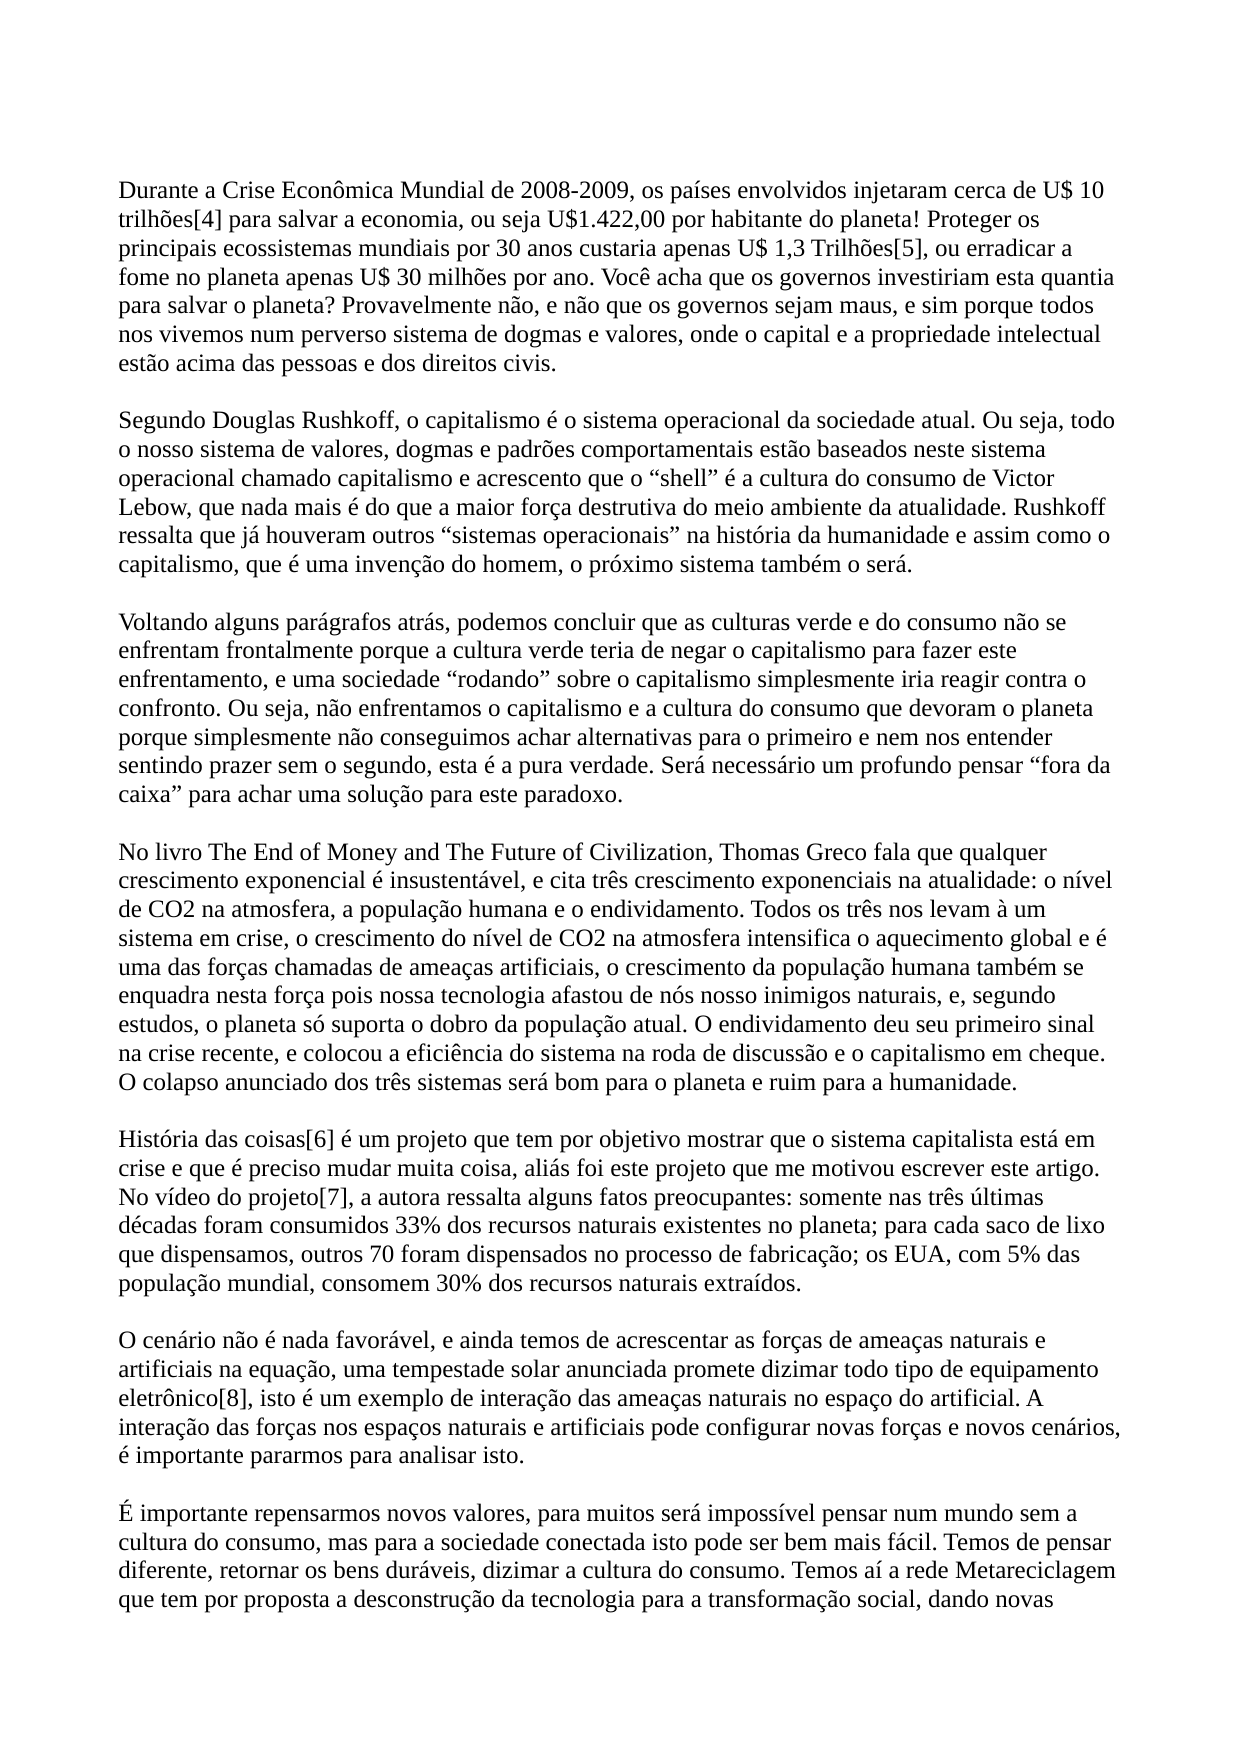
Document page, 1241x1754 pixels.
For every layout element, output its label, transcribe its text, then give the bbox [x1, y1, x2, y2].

text Segundo Douglas Rushkoff, o capitalismo é o sistema operacional da sociedade atual. Ou seja, todo o nosso sistema de valores, dogmas e padrões comportamentais estão baseados neste sistema operacional chamado capitalismo e acrescento que o “shell” é a cultura do consumo de Victor Lebow, que nada mais é do que a maior força destrutiva do meio ambiente da atualidade. Rushkoff ressalta que já houveram outros “sistemas operacionais” na história da humanidade e assim como o capitalismo, que é uma invenção do homem, o próximo sistema também o será. [118, 406, 1122, 578]
text Voltando alguns parágrafos atrás, podemos concluir que as culturas verde e do consumo não se enfrentam frontalmente porque a cultura verde teria de negar o capitalismo para fazer este enfrentamento, e uma sociedade “rodando” sobre o capitalismo simplesmente iria reagir contra o confronto. Ou seja, não enfrentamos o capitalismo e a cultura do consumo que devoram o planeta porque simplesmente não conseguimos achar alternativas para o primeiro e nem nos entender sentindo prazer sem o segundo, esta é a pura verdade. Será necessário um profundo pensar “fora da caixa” para achar uma solução para este paradoxo. [118, 607, 1122, 808]
text Durante a Crise Econômica Mundial de 2008-2009, os países envolvidos injetaram cerca de U$ 10 trilhões[4] para salvar a economia, ou seja U$1.422,00 por habitante do planeta! Proteger os principais ecossistemas mundiais por 30 anos custaria apenas U$ 1,3 Trilhões[5], ou erradicar a fome no planeta apenas U$ 30 milhões por ano. Você acha que os governos investiriam esta quantia para salvar o planeta? Provavelmente não, e não que os governos sejam maus, e sim porque todos nos vivemos num perverso sistema de dogmas e valores, onde o capital e a propriedade intelectual estão acima das pessoas e dos direitos civis. [118, 176, 1122, 377]
text O cenário não é nada favorável, e ainda temos de acrescentar as forças de ameaças naturais e artificiais na equação, uma tempestade solar anunciada promete dizimar todo tipo de equipamento eletrônico[8], isto é um exemplo de interação das ameaças naturais no espaço do artificial. A interação das forças nos espaços naturais e artificiais pode configurar novas forças e novos cenários, é importante pararmos para analisar isto. [118, 1326, 1122, 1469]
text No livro The End of Money and The Future of Civilization, Thomas Greco fala que qualquer crescimento exponencial é insustentável, e cita três crescimento exponenciais na atualidade: o nível de CO2 na atmosfera, a população humana e o endividamento. Todos os três nos levam à um sistema em crise, o crescimento do nível de CO2 na atmosfera intensifica o aquecimento global e é uma das forças chamadas de ameaças artificiais, o crescimento da população humana também se enquadra nesta força pois nossa tecnologia afastou de nós nosso inimigos naturais, e, segundo estudos, o planeta só suporta o dobro da população atual. O endividamento deu seu primeiro sinal na crise recente, e colocou a eficiência do sistema na roda de discussão e o capitalismo em cheque. O colapso anunciado dos três sistemas será bom para o planeta e ruim para a humanidade. [118, 837, 1122, 1096]
text História das coisas[6] é um projeto que tem por objetivo mostrar que o sistema capitalista está em crise e que é preciso mudar muita coisa, aliás foi este projeto que me motivou escrever este artigo. No vídeo do projeto[7], a autora ressalta alguns fatos preocupantes: somente nas três últimas décadas foram consumidos 33% dos recursos naturais existentes no planeta; para cada saco de lixo que dispensamos, outros 70 foram dispensados no processo de fabricação; os EUA, com 5% das população mundial, consomem 30% dos recursos naturais extraídos. [118, 1124, 1122, 1297]
text É importante repensarmos novos valores, para muitos será impossível pensar num mundo sem a cultura do consumo, mas para a sociedade conectada isto pode ser bem mais fácil. Temos de pensar diferente, retornar os bens duráveis, dizimar a cultura do consumo. Temos aí a rede Metareciclagem que tem por proposta a desconstrução da tecnologia para a transformação social, dando novas [118, 1498, 1122, 1613]
